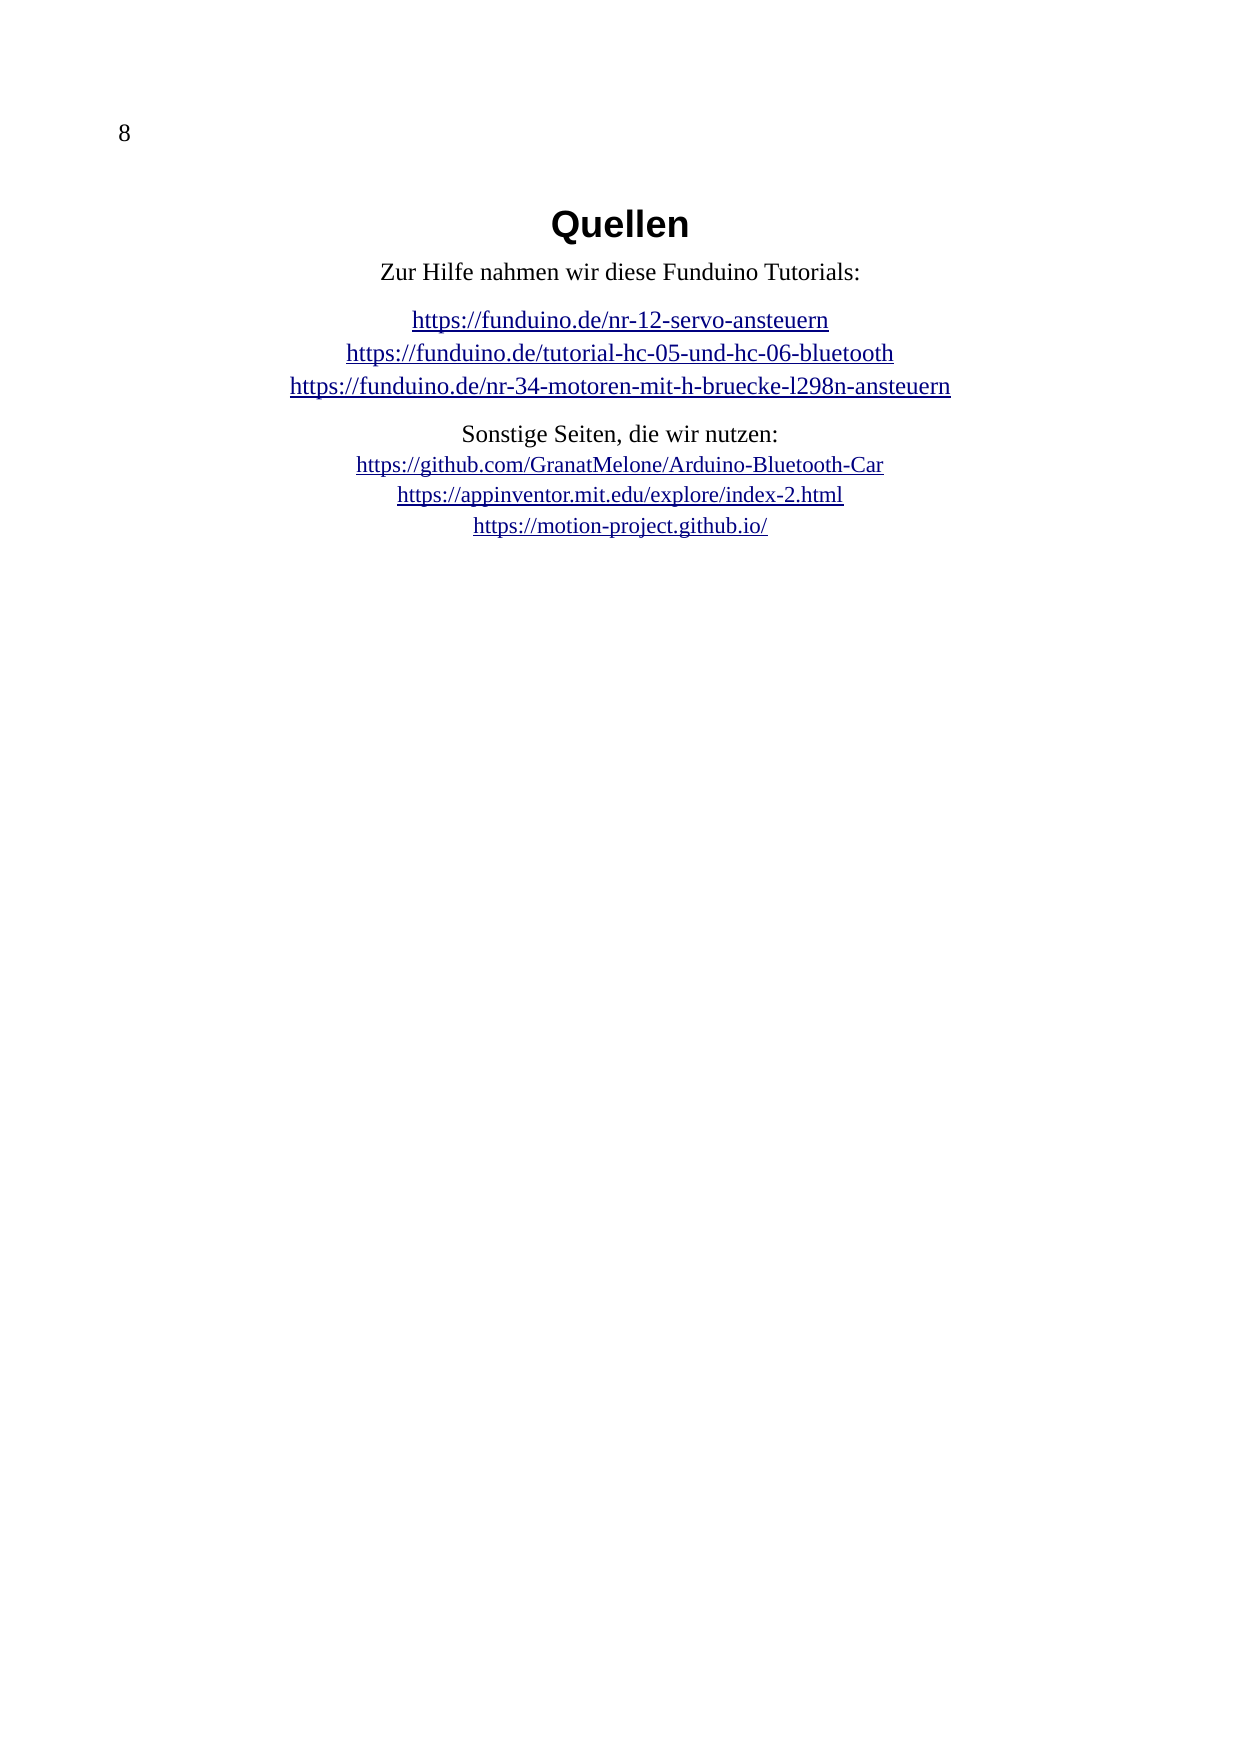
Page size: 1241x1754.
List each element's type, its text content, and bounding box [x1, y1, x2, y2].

text Sonstige Seiten, die wir nutzen: https://github.com/GranatMelone/Arduino-Bluetooth-Car https://appinventor.mit.edu/explore/index-2.html https://motion-project.github.io/ [118, 419, 1122, 571]
subtitle Quellen [118, 201, 1122, 245]
text https://funduino.de/nr-12-servo-ansteuern https://funduino.de/tutorial-hc-05-und-hc-06-bluetooth https://funduino.de/nr-34-motoren-mit-h-bruecke-l298n-ansteuern [118, 305, 1122, 400]
text Zur Hilfe nahmen wir diese Funduino Tutorials: [118, 257, 1122, 286]
